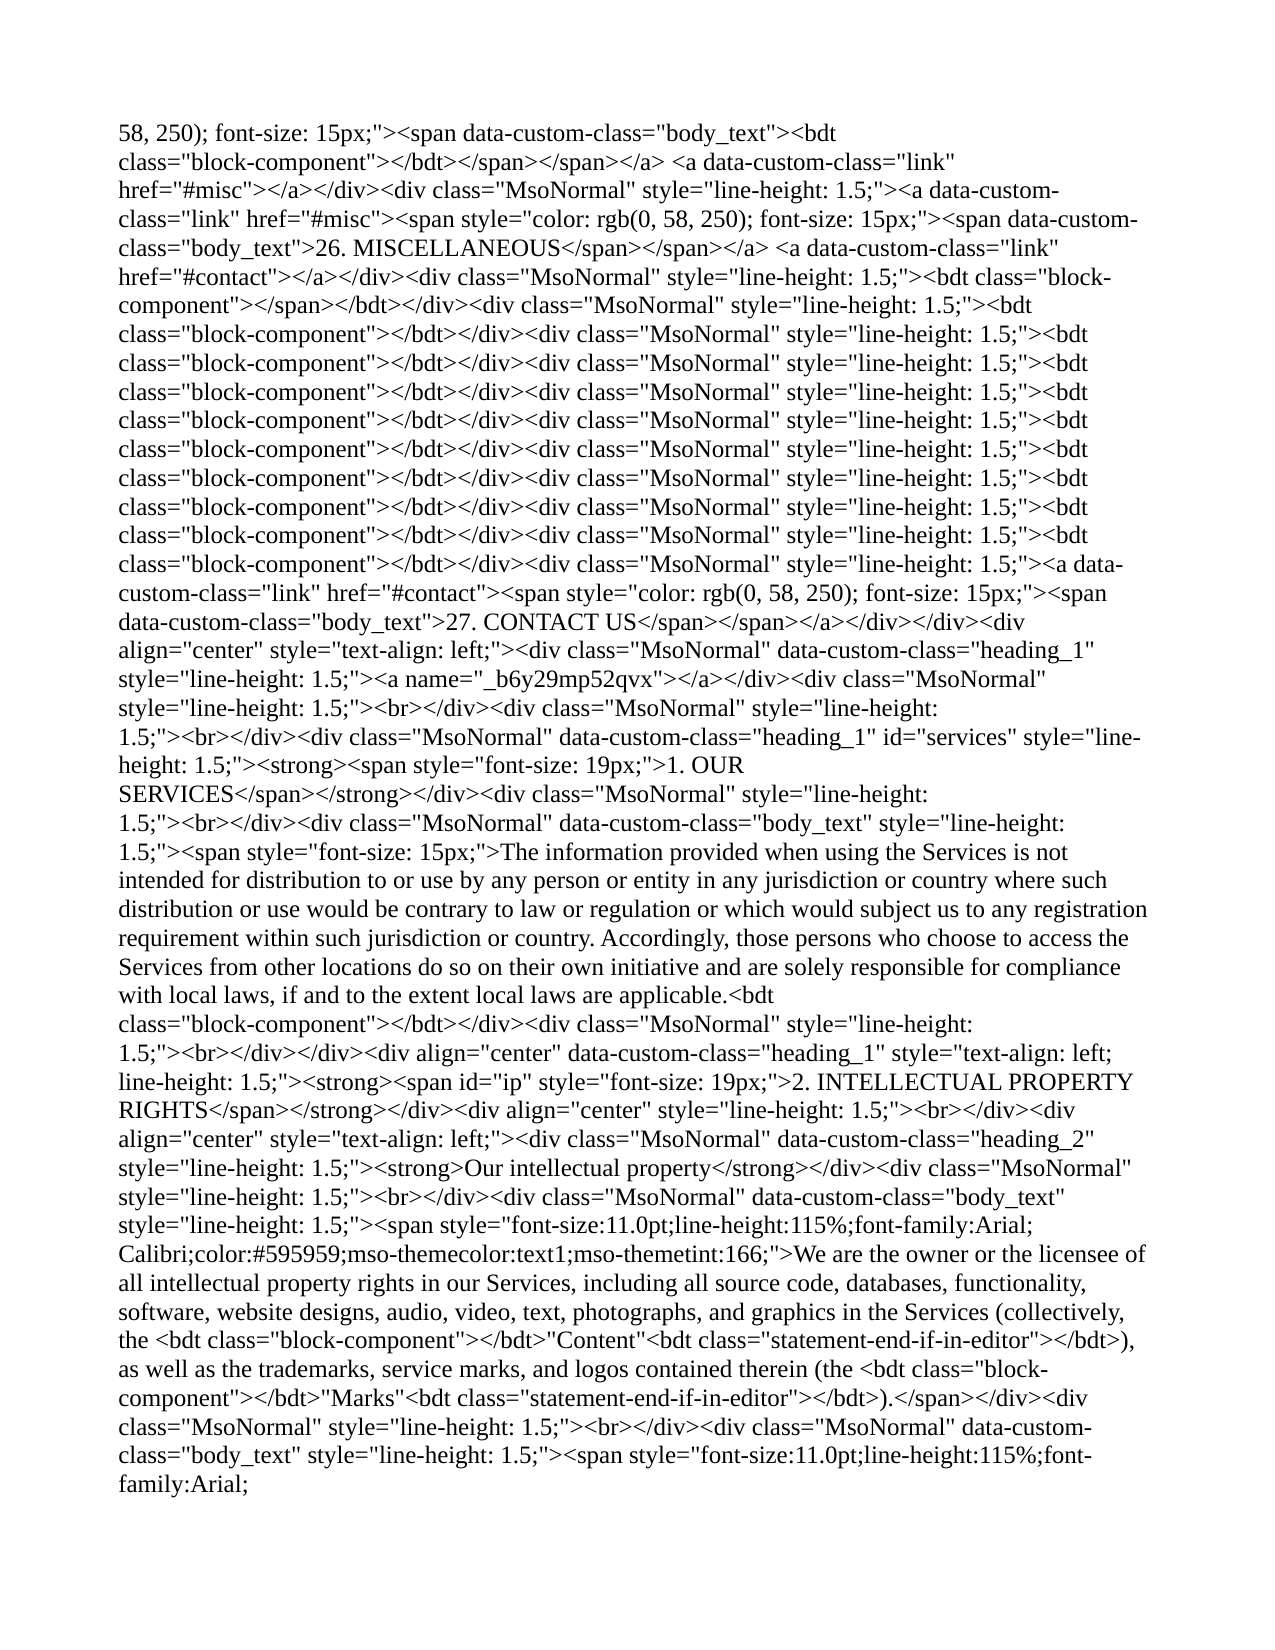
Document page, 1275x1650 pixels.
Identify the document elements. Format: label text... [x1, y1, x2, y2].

text 58, 250); font-size: 15px;"><span data-custom-class="body_text"><bdt class="block-component"></bdt></span></span></a> <a data-custom-class="link" href="#misc"></a></div><div class="MsoNormal" style="line-height: 1.5;"><a data-custom-class="link" href="#misc"><span style="color: rgb(0, 58, 250); font-size: 15px;"><span data-custom-class="body_text">26. MISCELLANEOUS</span></span></a> <a data-custom-class="link" href="#contact"></a></div><div class="MsoNormal" style="line-height: 1.5;"><bdt class="block-component"></span></bdt></div><div class="MsoNormal" style="line-height: 1.5;"><bdt class="block-component"></bdt></div><div class="MsoNormal" style="line-height: 1.5;"><bdt class="block-component"></bdt></div><div class="MsoNormal" style="line-height: 1.5;"><bdt class="block-component"></bdt></div><div class="MsoNormal" style="line-height: 1.5;"><bdt class="block-component"></bdt></div><div class="MsoNormal" style="line-height: 1.5;"><bdt class="block-component"></bdt></div><div class="MsoNormal" style="line-height: 1.5;"><bdt class="block-component"></bdt></div><div class="MsoNormal" style="line-height: 1.5;"><bdt class="block-component"></bdt></div><div class="MsoNormal" style="line-height: 1.5;"><bdt class="block-component"></bdt></div><div class="MsoNormal" style="line-height: 1.5;"><bdt class="block-component"></bdt></div><div class="MsoNormal" style="line-height: 1.5;"><a data-custom-class="link" href="#contact"><span style="color: rgb(0, 58, 250); font-size: 15px;"><span data-custom-class="body_text">27. CONTACT US</span></span></a></div></div><div align="center" style="text-align: left;"><div class="MsoNormal" data-custom-class="heading_1" style="line-height: 1.5;"><a name="_b6y29mp52qvx"></a></div><div class="MsoNormal" style="line-height: 1.5;"><br></div><div class="MsoNormal" style="line-height: 1.5;"><br></div><div class="MsoNormal" data-custom-class="heading_1" id="services" style="line-height: 1.5;"><strong><span style="font-size: 19px;">1. OUR SERVICES</span></strong></div><div class="MsoNormal" style="line-height: 1.5;"><br></div><div class="MsoNormal" data-custom-class="body_text" style="line-height: 1.5;"><span style="font-size: 15px;">The information provided when using the Services is not intended for distribution to or use by any person or entity in any jurisdiction or country where such distribution or use would be contrary to law or regulation or which would subject us to any registration requirement within such jurisdiction or country. Accordingly, those persons who choose to access the Services from other locations do so on their own initiative and are solely responsible for compliance with local laws, if and to the extent local laws are applicable.<bdt class="block-component"></bdt></div><div class="MsoNormal" style="line-height: 1.5;"><br></div></div><div align="center" data-custom-class="heading_1" style="text-align: left; line-height: 1.5;"><strong><span id="ip" style="font-size: 19px;">2. INTELLECTUAL PROPERTY RIGHTS</span></strong></div><div align="center" style="line-height: 1.5;"><br></div><div align="center" style="text-align: left;"><div class="MsoNormal" data-custom-class="heading_2" style="line-height: 1.5;"><strong>Our intellectual property</strong></div><div class="MsoNormal" style="line-height: 1.5;"><br></div><div class="MsoNormal" data-custom-class="body_text" style="line-height: 1.5;"><span style="font-size:11.0pt;line-height:115%;font-family:Arial; [118, 118, 1157, 1239]
text Calibri;color:#595959;mso-themecolor:text1;mso-themetint:166;">We are the owner or the licensee of all intellectual property rights in our Services, including all source code, databases, functionality, software, website designs, audio, video, text, photographs, and graphics in the Services (collectively, the <bdt class="block-component"></bdt>"Content"<bdt class="statement-end-if-in-editor"></bdt>), as well as the trademarks, service marks, and logos contained therein (the <bdt class="block-component"></bdt>"Marks"<bdt class="statement-end-if-in-editor"></bdt>).</span></div><div class="MsoNormal" style="line-height: 1.5;"><br></div><div class="MsoNormal" data-custom-class="body_text" style="line-height: 1.5;"><span style="font-size:11.0pt;line-height:115%;font-family:Arial; [118, 1239, 1157, 1498]
